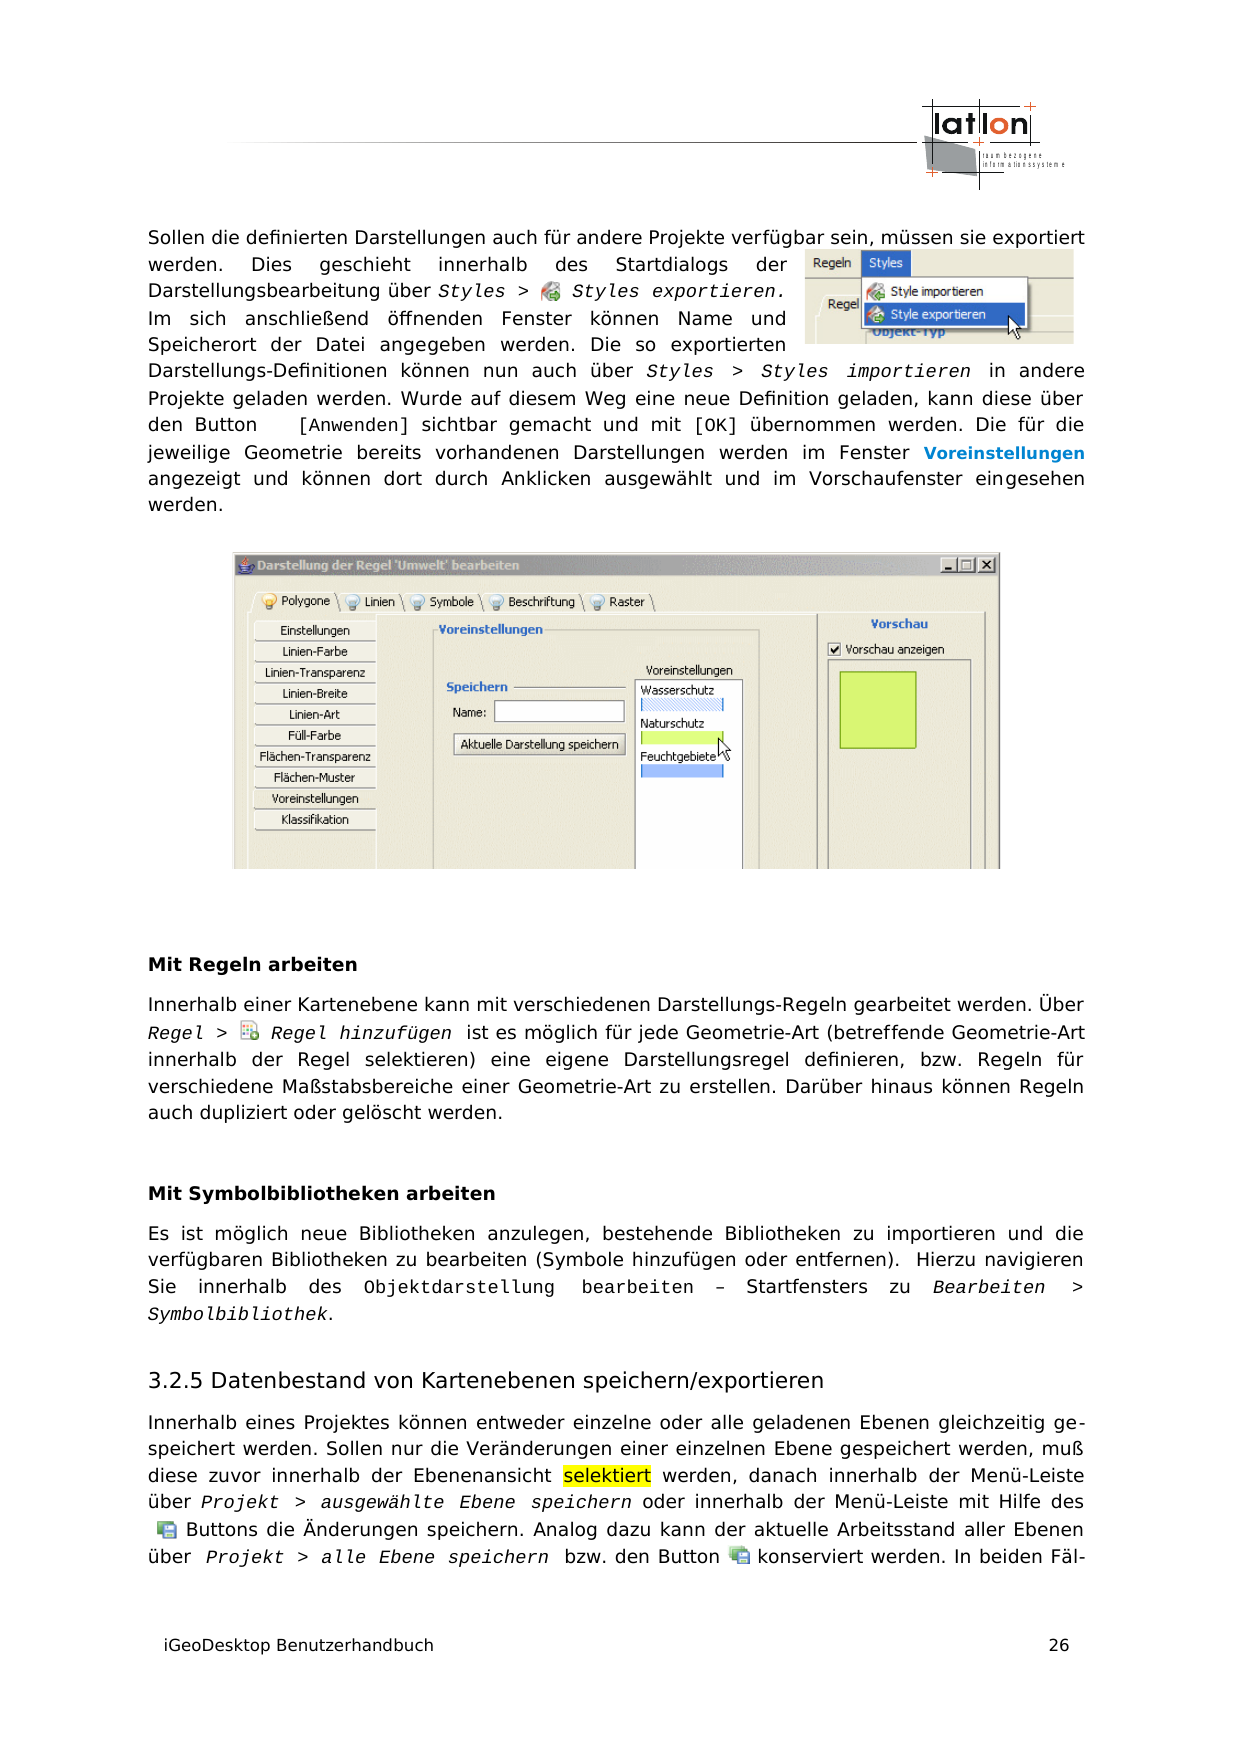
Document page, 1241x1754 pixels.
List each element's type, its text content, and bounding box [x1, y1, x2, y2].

subtitle 3.2.5 Datenbestand von Kartenebenen speichern/exportieren [148, 1368, 1085, 1394]
picture [541, 281, 561, 301]
text Mit Regeln arbeiten [148, 954, 1085, 976]
picture [156, 1520, 178, 1540]
picture [232, 552, 1001, 869]
picture [240, 1020, 259, 1040]
text Mit Symbolbibliotheken arbeiten [148, 1183, 1085, 1205]
picture [804, 249, 1074, 344]
text Es ist möglich neue Bibliotheken anzulegen, bestehende Bibliotheken zu importieren und die verfügbaren Bibliotheken zu bearbeiten (Symbole hinzufügen oder entfernen). Hierzu navigieren Sie innerhalb des Objektdarstellung bearbeiten – Startfensters zu Bearbeiten > Symbolbibliothek. [148, 1223, 1085, 1327]
text Innerhalb einer Kartenebene kann mit verschiedenen Darstellungs-Regeln gearbeitet werden. Über Regel > Regel hinzufügen ist es möglich für jede Geometrie-Art (betref­fende Geometrie-Art innerhalb der Regel selektieren) eine eigene Darstellungsregel definieren, bzw. Regeln für verschiedene Maßstabsbereiche einer Geometrie-Art zu erstellen. Darüber hinaus können Regeln auch dupliziert oder gelöscht werden. [148, 994, 1085, 1124]
text Innerhalb eines Projektes können entweder einzelne oder alle geladenen Ebenen gleichzeitig ge­speichert werden. Sollen nur die Veränderungen einer einzelnen Ebene gespeichert werden, muß diese zuvor innerhalb der Ebenenansicht selektiert werden, danach innerhalb der Menü-Leiste über Projekt > ausgewählte Ebene speichern oder innerhalb der Menü-Leiste mit Hilfe des Buttons die Änderungen speichern. Analog dazu kann der aktuelle Arbeitsstand aller Ebenen über Projekt > alle Ebene speichern bzw. den Button konserviert werden. In beiden Fäl­ [148, 1412, 1085, 1569]
picture [727, 1545, 750, 1564]
text Sollen die definierten Darstellungen auch für andere Projekte ver­fügbar sein, müssen sie exportiert werden. Dies geschieht inner­halb des Startdialogs der Darstellungsbearbeitung über Styles > Styles exportieren. Im sich anschließend öff­nenden Fenster können Name und Speicherort der Datei ange­geben werden. Die so exportierten Darstellungs-Defi­nitionen können nun auch über Styles > Styles importie­ren in andere Projekte geladen werden. Wurde auf diesem Weg eine neue Definition geladen, kann diese über den Button [Anwenden] sichtbar gemacht und mit [OK] übernommen werden. Die für die jeweilige Geometrie be­reits vorhandenen Darstellungen werden im Fenster Vorein­stellungen angezeigt und können dort durch Anklicken ausgewählt und im Vorschaufenster ein­gesehen werden. [148, 227, 1085, 516]
